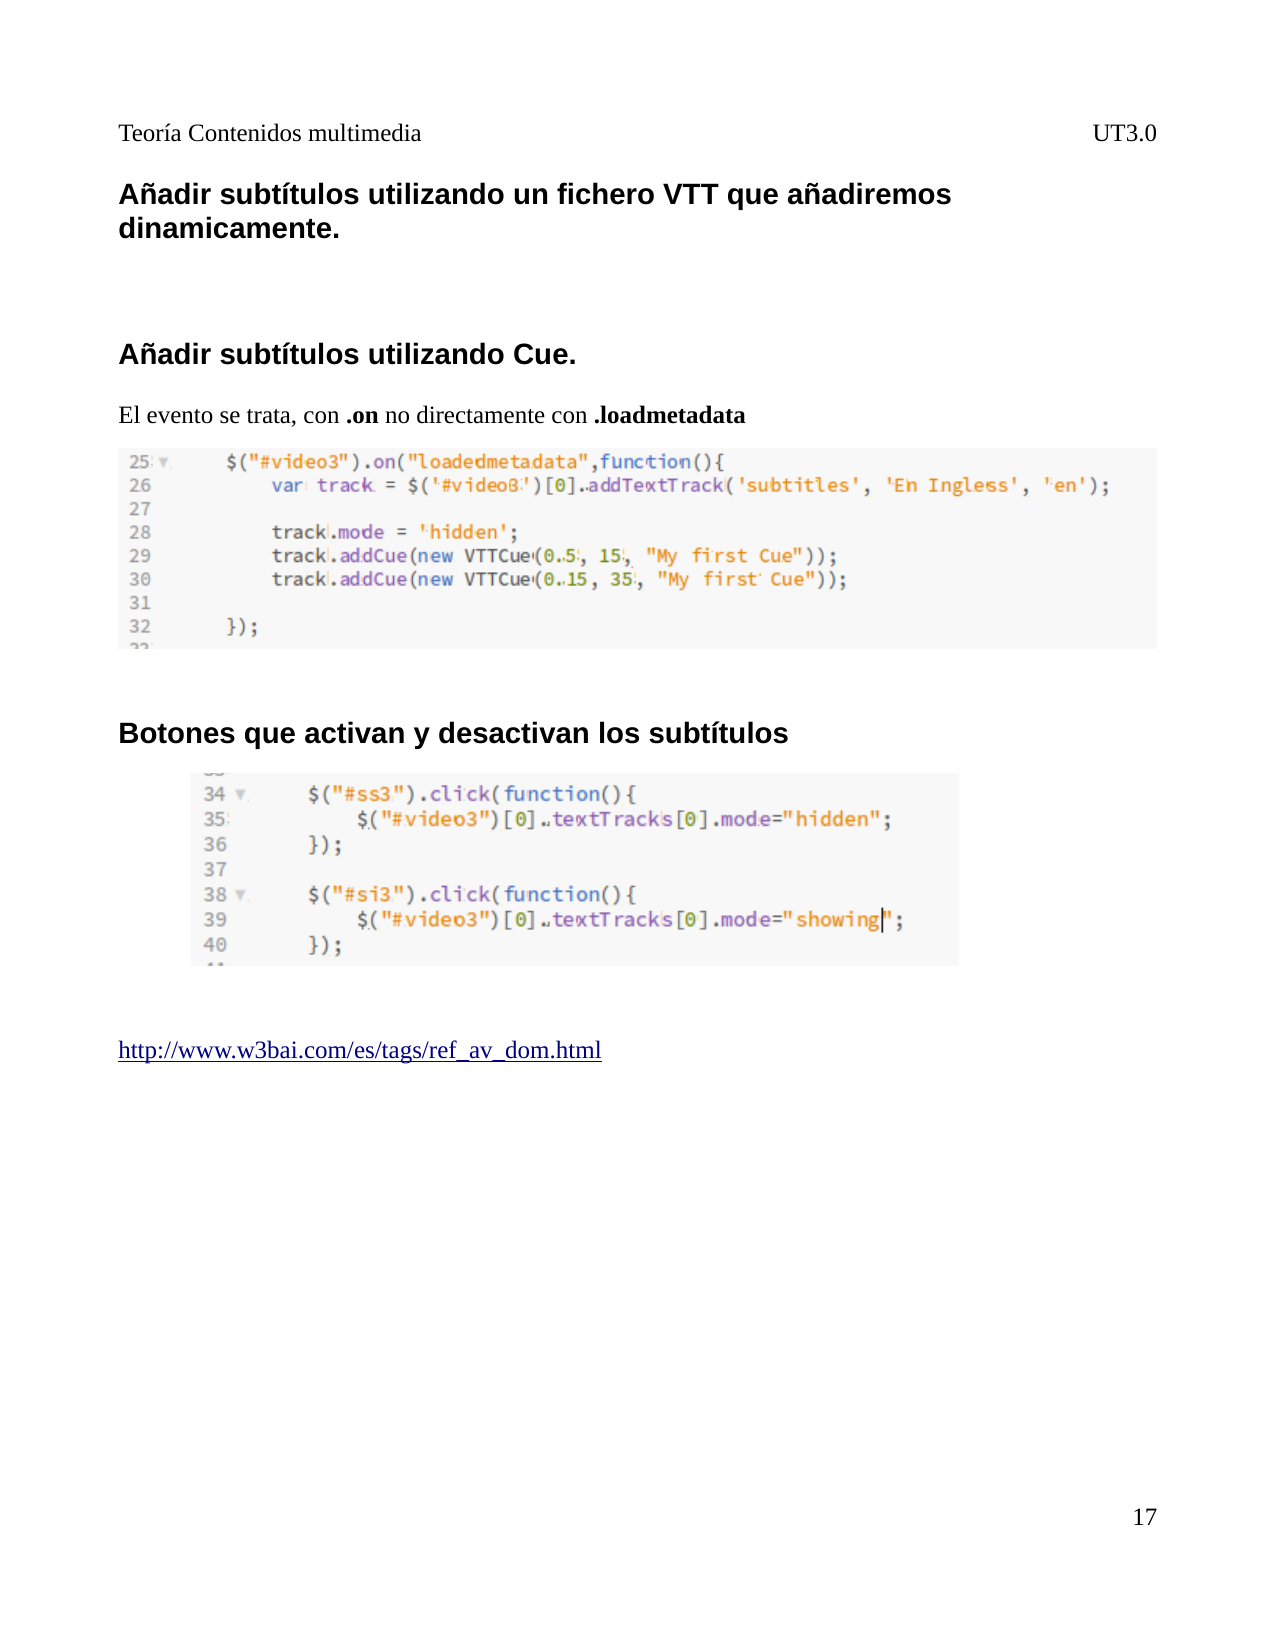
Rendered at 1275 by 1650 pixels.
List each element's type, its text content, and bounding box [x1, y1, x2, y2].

text El evento se trata, con .on no directamente con .loadmetadata [118, 400, 1157, 428]
subtitle Añadir subtítulos utilizando Cue. [118, 337, 1157, 371]
picture [190, 773, 960, 966]
subtitle Botones que activan y desactivan los subtítulos [118, 716, 1157, 750]
picture [118, 448, 1157, 649]
subtitle Añadir subtítulos utilizando un fichero VTT que añadiremos dinamicamente. [118, 177, 1157, 244]
text http://www.w3bai.com/es/tags/ref_av_dom.html [118, 1036, 1157, 1064]
